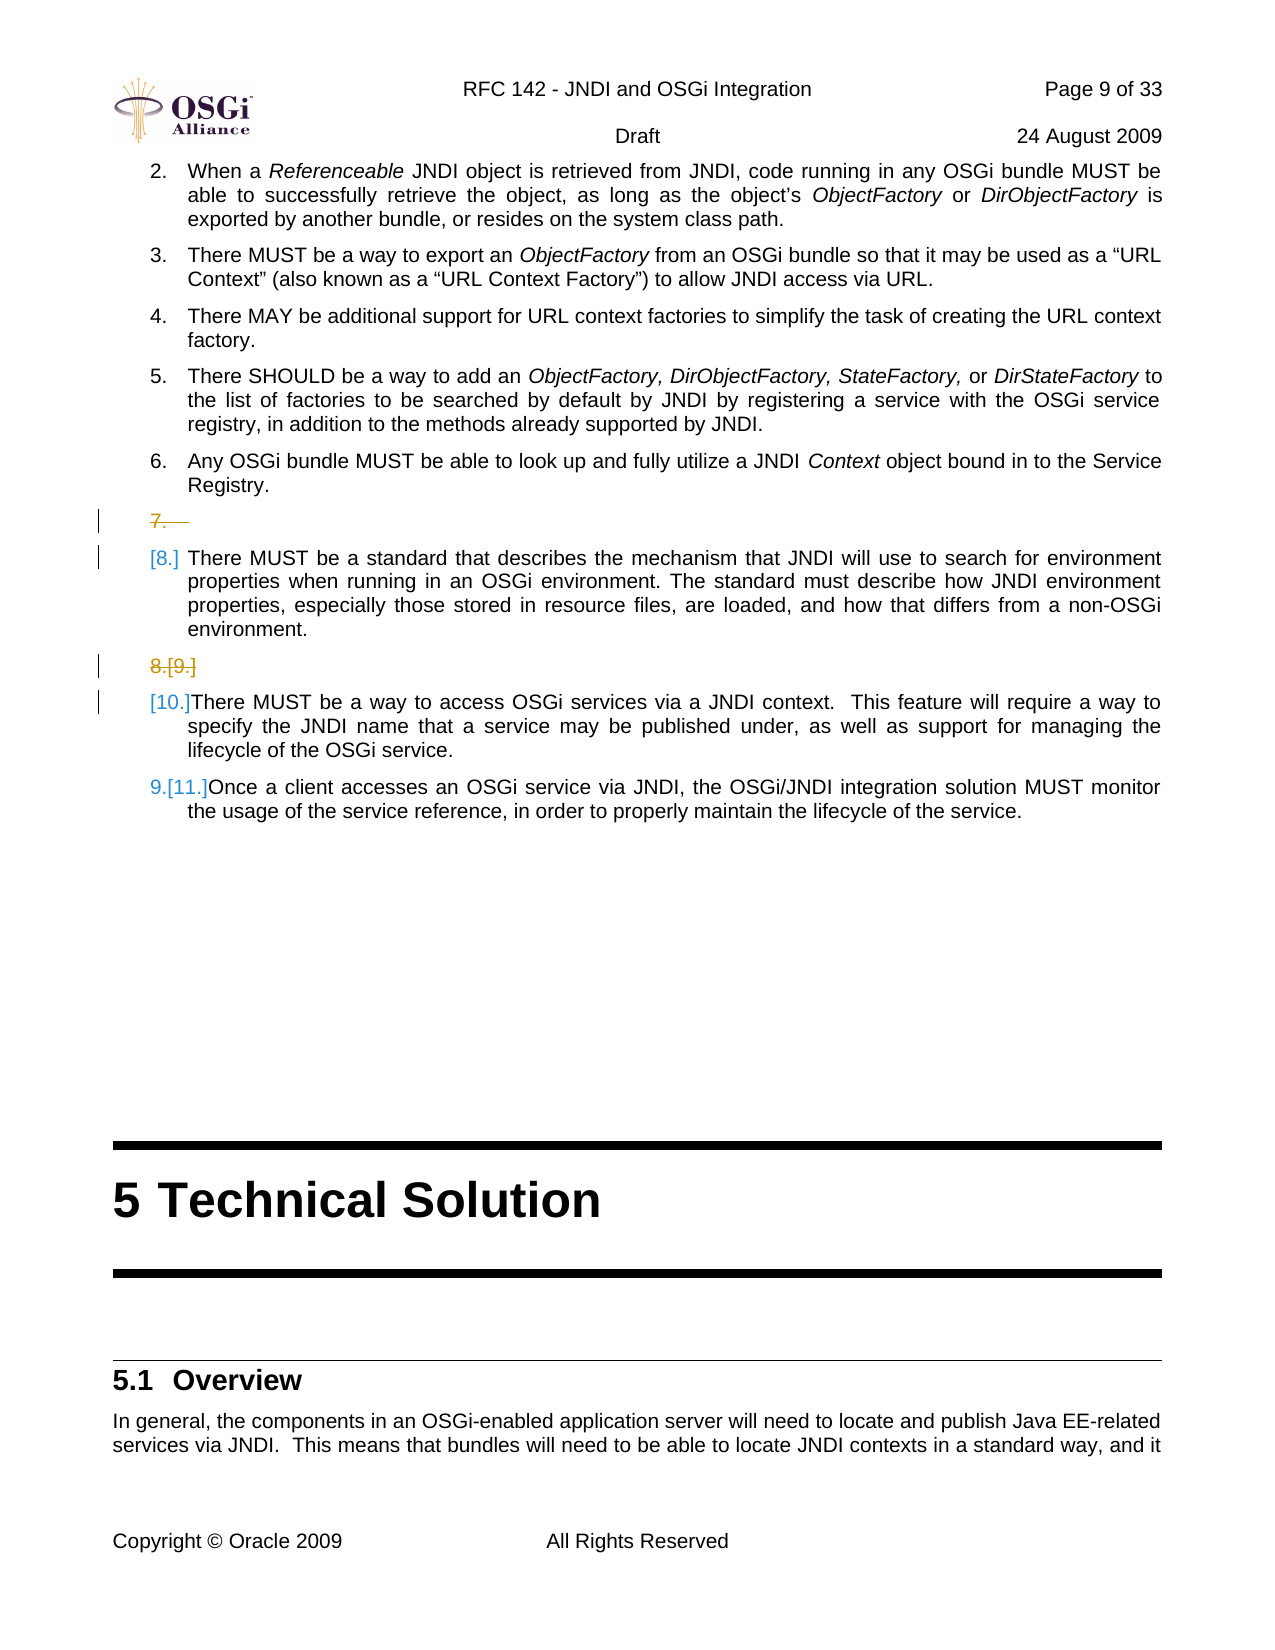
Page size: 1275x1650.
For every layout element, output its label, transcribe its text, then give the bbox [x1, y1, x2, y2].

list There MUST be a way to export an ObjectFactory from an OSGi bundle so that it may be used as a “URL Context” (also known as a “URL Context Factory”) to allow JNDI access via URL. [150, 243, 1162, 291]
list There SHOULD be a way to add an ObjectFactory, DirObjectFactory, StateFactory, or DirStateFactory to the list of factories to be searched by default by JNDI by registering a service with the OSGi service registry, in addition to the methods already supported by JNDI. [150, 364, 1162, 436]
picture [114, 78, 254, 143]
subtitle Technical Solution [112, 1142, 1162, 1278]
list When a Referenceable JNDI object is retrieved from JNDI, code running in any OSGi bundle MUST be able to successfully retrieve the object, as long as the object’s ObjectFactory or DirObjectFactory is exported by another bundle, or resides on the system class path. [150, 159, 1162, 231]
text In general, the components in an OSGi-enabled application server will need to locate and publish Java EE-related services via JNDI. This means that bundles will need to be able to locate JNDI contexts in a standard way, and it [112, 1409, 1162, 1457]
list There MUST be a standard that describes the mechanism that JNDI will use to search for environment properties when running in an OSGi environment. The standard must describe how JNDI environment properties, especially those stored in resource files, are loaded, and how that differs from a non-OSGi environment. [150, 509, 1162, 533]
list Once a client accesses an OSGi service via JNDI, the OSGi/JNDI integration solution MUST monitor the usage of the service reference, in order to properly maintain the lifecycle of the service. [150, 774, 1162, 822]
list Any OSGi bundle MUST be able to look up and fully utilize a JNDI Context object bound in to the Service Registry. [150, 448, 1162, 496]
subtitle Overview [112, 1361, 1162, 1397]
list There MAY be additional support for URL context factories to simplify the task of creating the URL context factory. [150, 304, 1162, 352]
list There MUST be a way to access OSGi services via a JNDI context. This feature will require a way to specify the JNDI name that a service may be published under, as well as support for managing the lifecycle of the OSGi service. [150, 654, 1162, 678]
